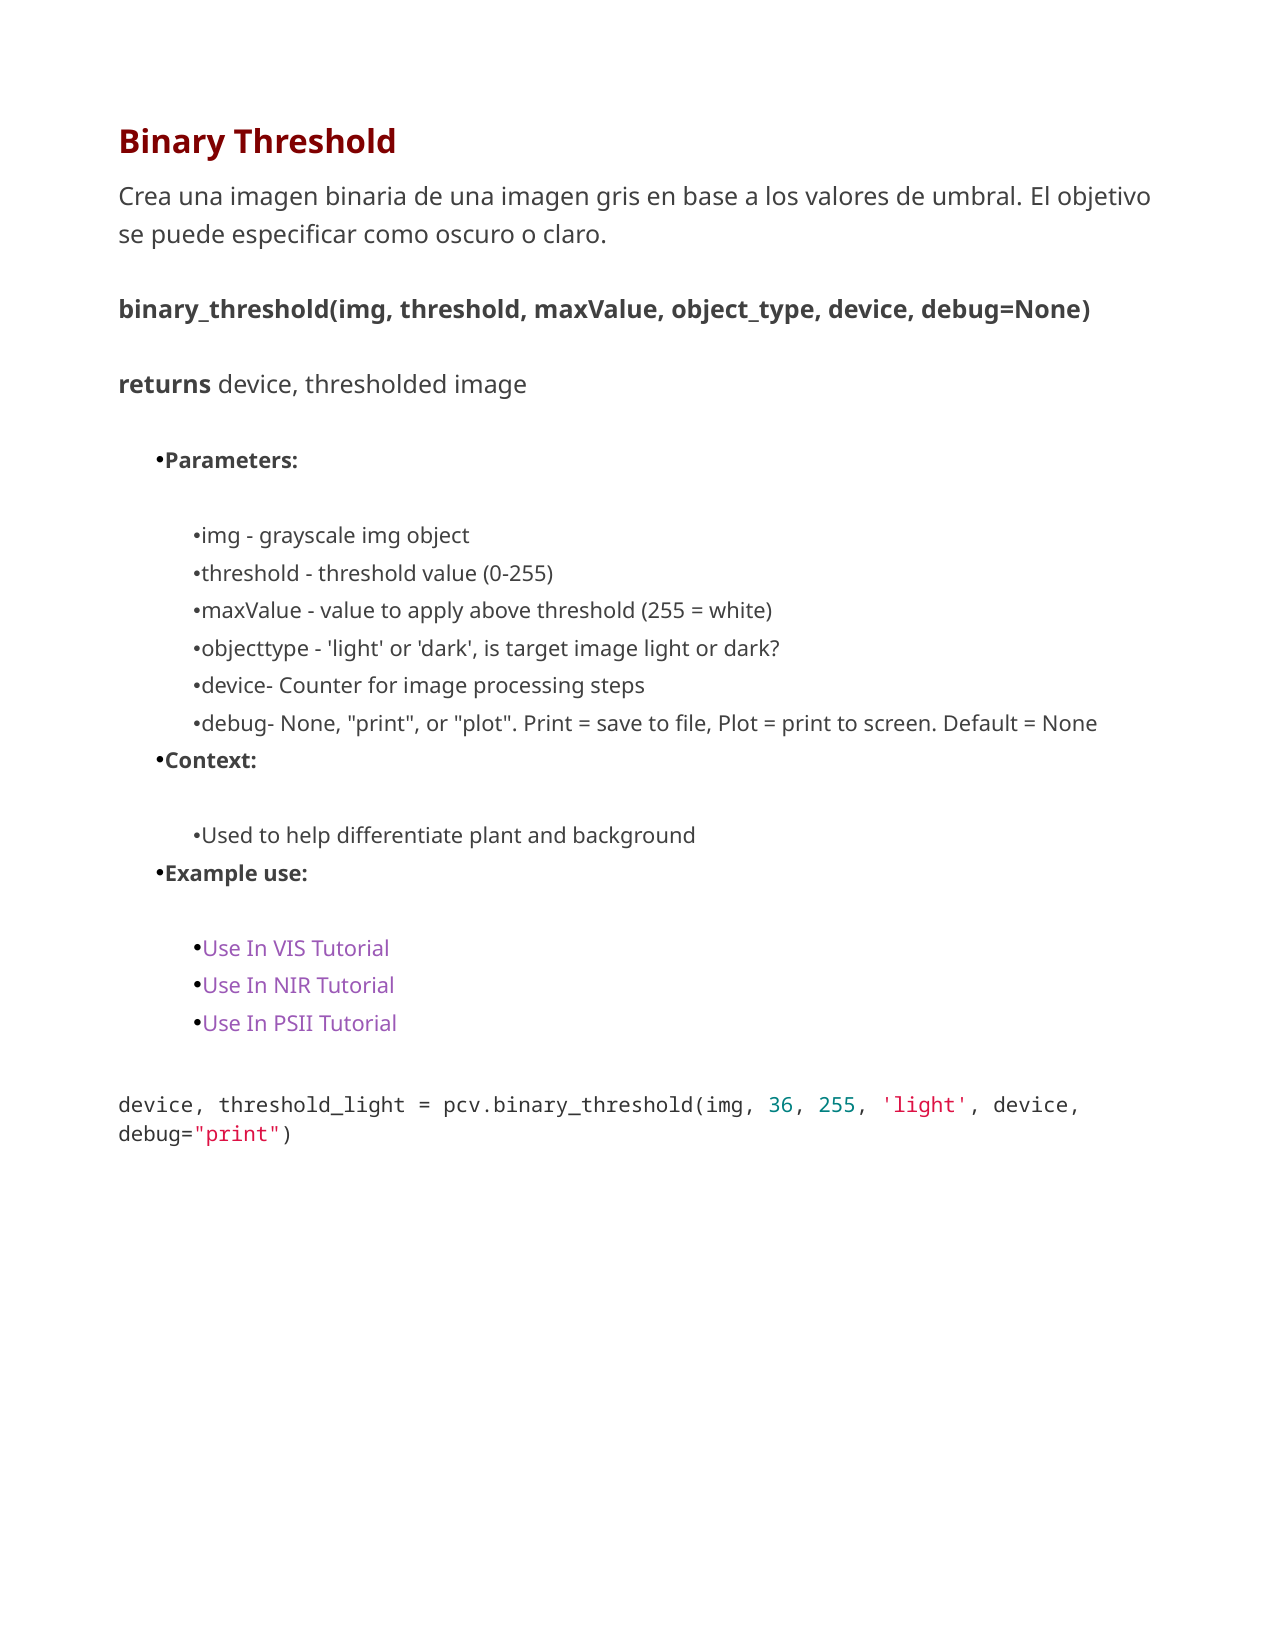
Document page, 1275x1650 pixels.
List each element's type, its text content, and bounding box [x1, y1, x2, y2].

list Use In VIS Tutorial [193, 925, 1157, 963]
list debug- None, "print", or "plot". Print = save to file, Plot = print to screen. Default = None [193, 700, 1157, 738]
list maxValue - value to apply above threshold (255 = white) [193, 588, 1157, 625]
list Parameters: [156, 438, 1157, 475]
list Use In PSII Tutorial [193, 1000, 1157, 1038]
text binary_threshold(img, threshold, maxValue, object_type, device, debug=None) [118, 288, 1157, 325]
text returns device, thresholded image [118, 363, 1157, 400]
list threshold - threshold value (0-255) [193, 550, 1157, 588]
list device- Counter for image processing steps [193, 663, 1157, 700]
list img - grayscale img object [193, 513, 1157, 550]
list Used to help differentiate plant and background [193, 813, 1157, 850]
text Crea una imagen binaria de una imagen gris en base a los valores de umbral. El objetivo se puede especificar como oscuro o claro. [118, 175, 1157, 250]
list Use In NIR Tutorial [193, 963, 1157, 1000]
list Context: [156, 738, 1157, 775]
list Example use: [156, 850, 1157, 888]
list objecttype - 'light' or 'dark', is target image light or dark? [193, 625, 1157, 663]
text device, threshold_light = pcv.binary_threshold(img, 36, 255, 'light', device, debug="print") [118, 1091, 1157, 1147]
subtitle Binary Threshold [118, 118, 1157, 163]
